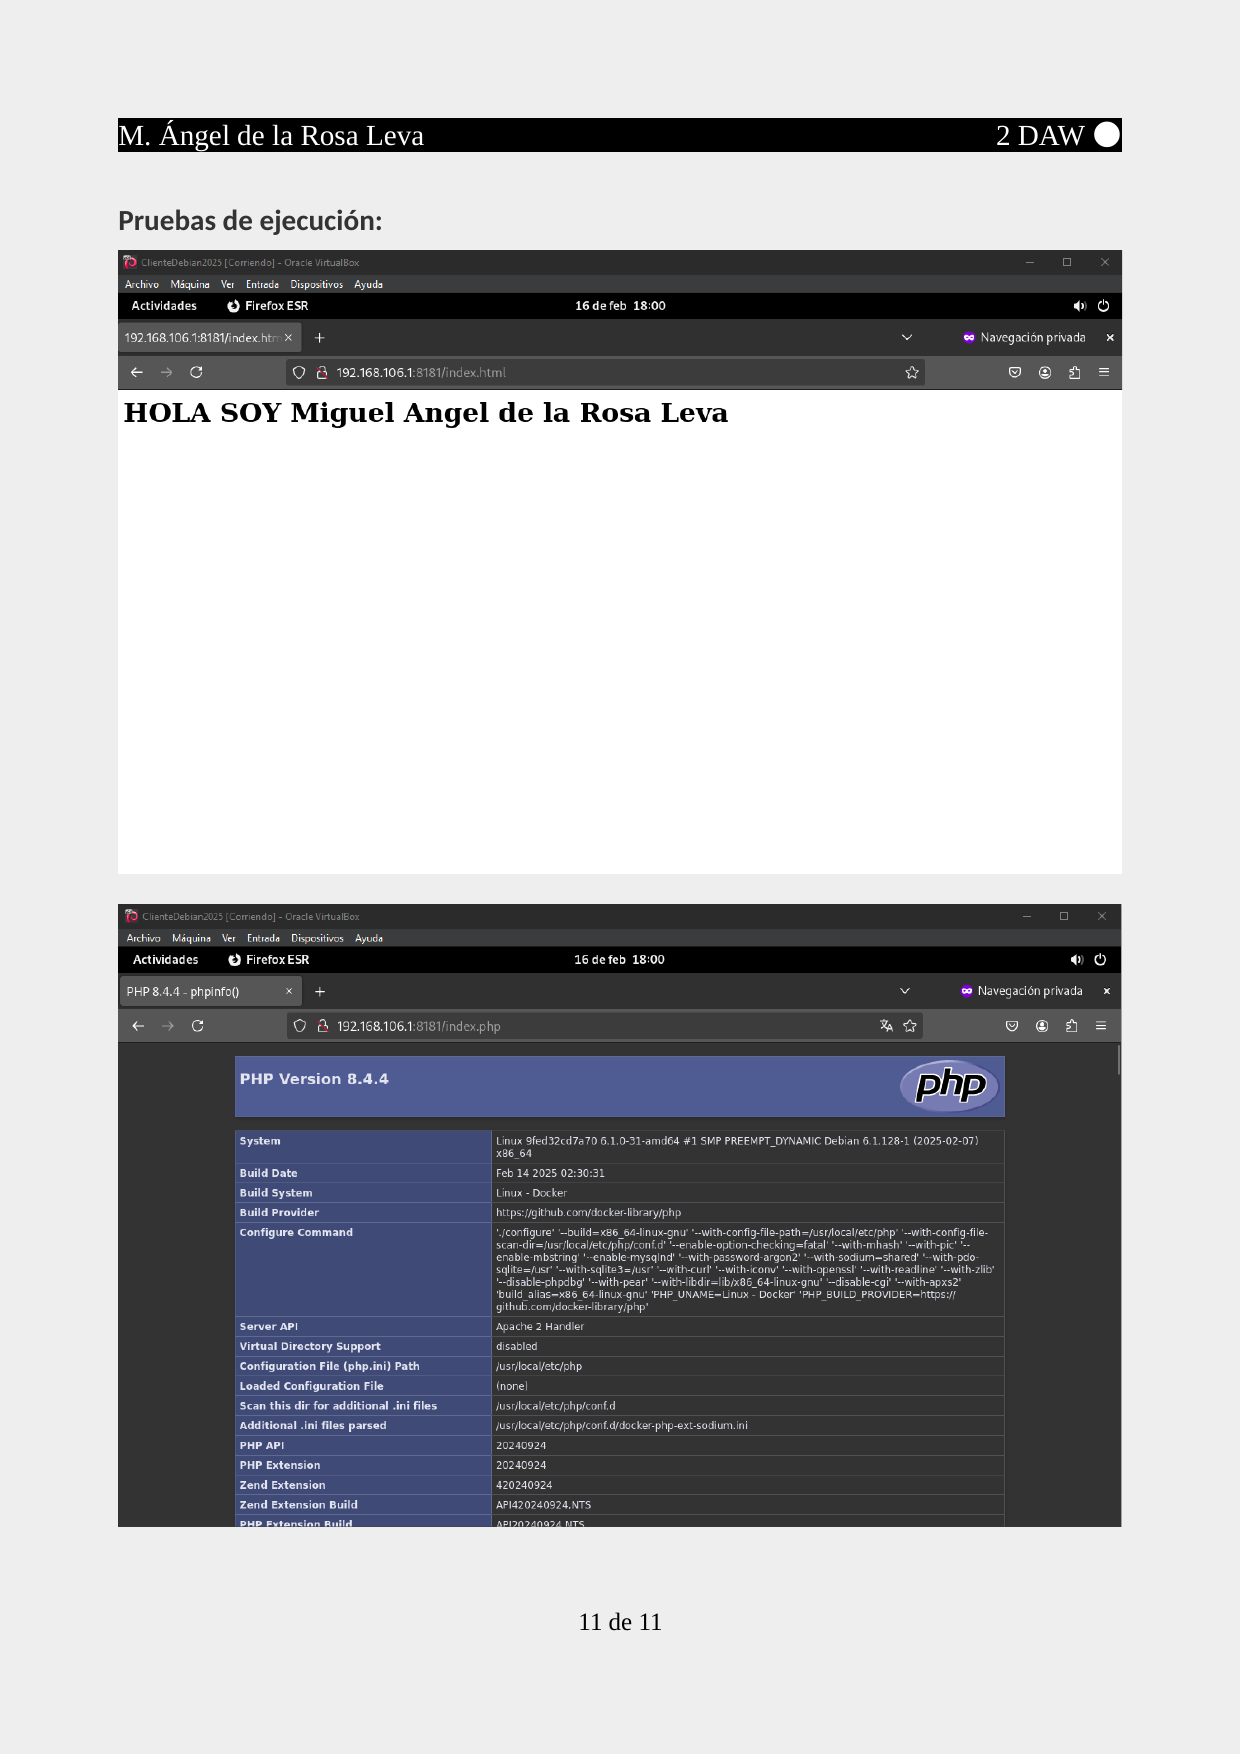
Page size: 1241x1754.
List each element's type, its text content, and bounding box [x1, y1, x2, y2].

subtitle Pruebas de ejecución: [118, 202, 1122, 238]
picture [118, 904, 1123, 1527]
picture [118, 250, 1123, 874]
